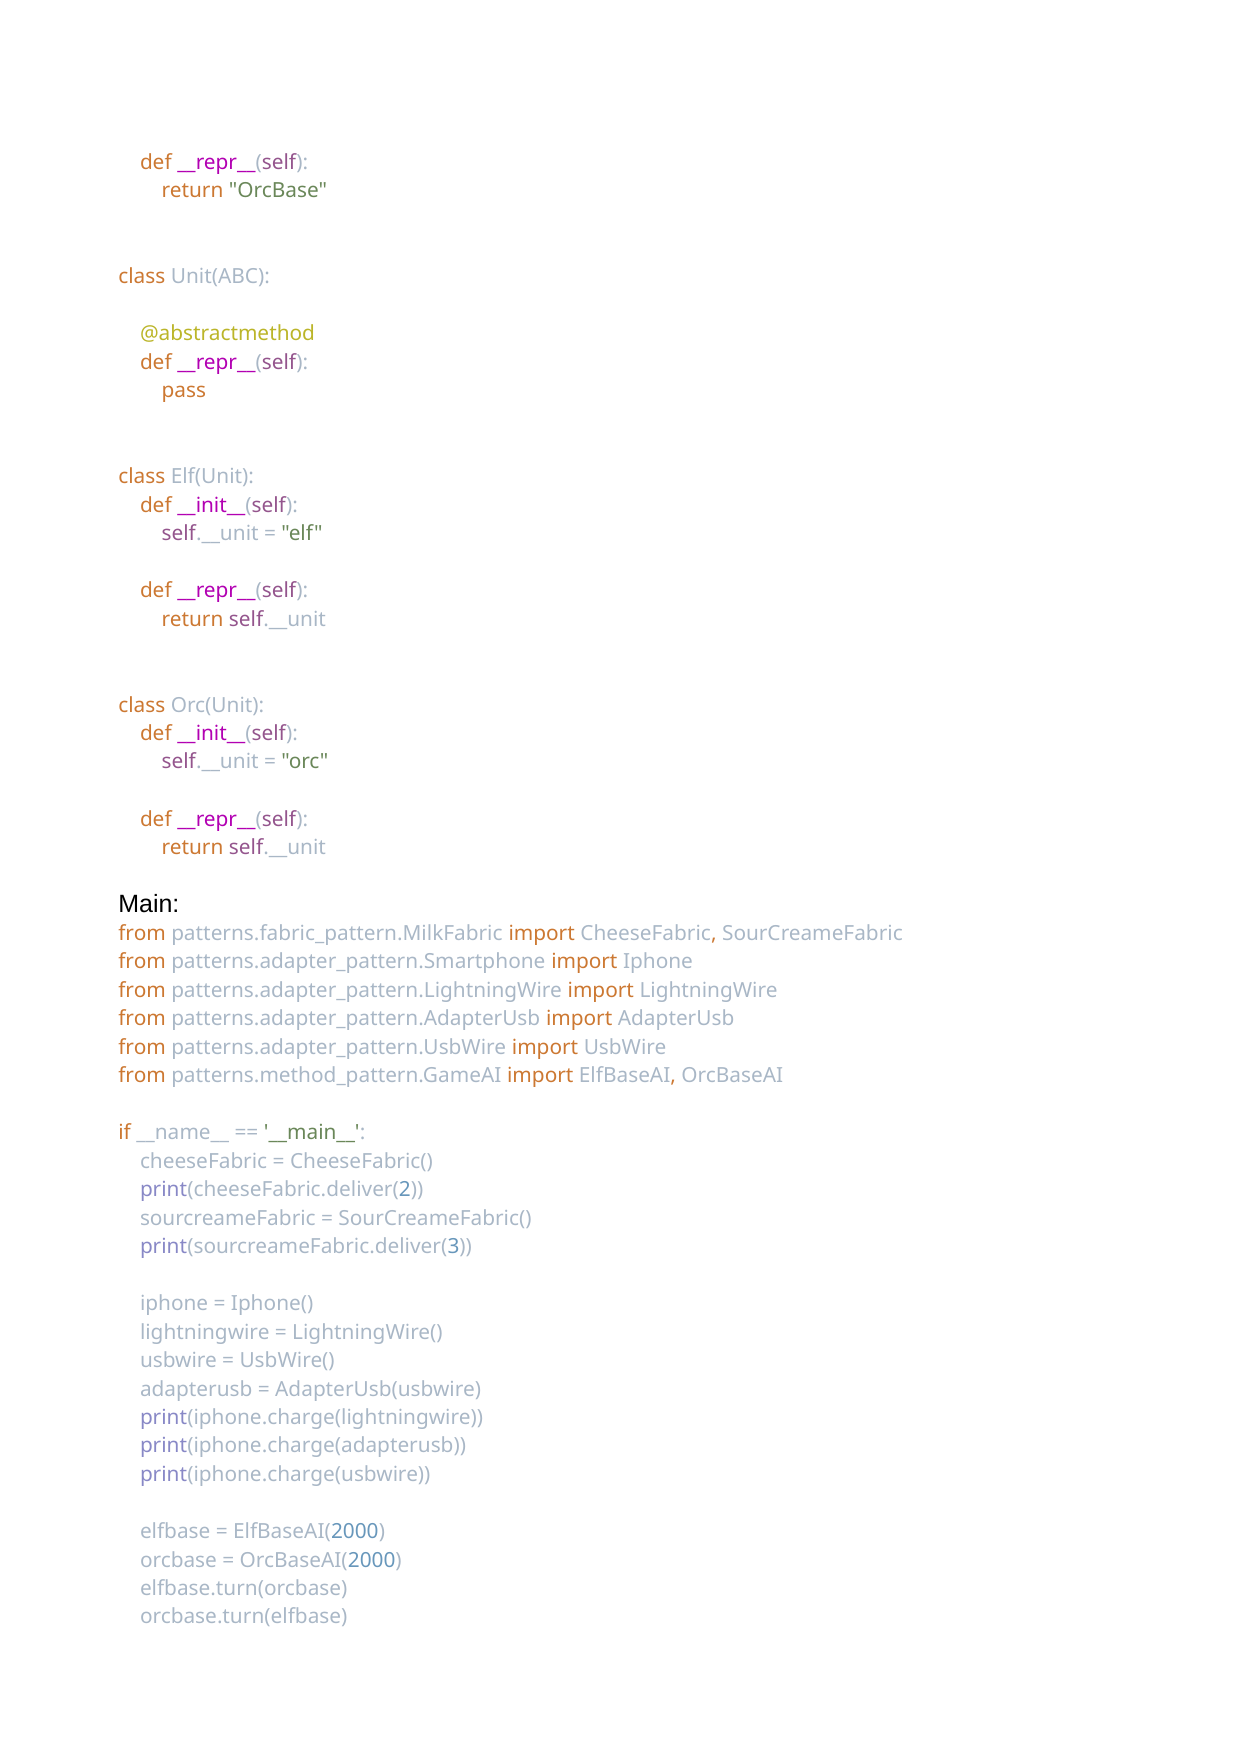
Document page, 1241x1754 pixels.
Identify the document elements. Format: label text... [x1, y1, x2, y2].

text class Unit(ABC): @abstractmethod def __repr__(self): pass class Elf(Unit): def __init__(self): self.__unit = "elf" def __repr__(self): return self.__unit class Orc(Unit): def __init__(self): self.__unit = "orc" def __repr__(self): return self.__unit [118, 261, 1122, 889]
text from patterns.fabric_pattern.MilkFabric import CheeseFabric, SourCreameFabric from patterns.adapter_pattern.Smartphone import Iphone from patterns.adapter_pattern.LightningWire import LightningWire from patterns.adapter_pattern.AdapterUsb import AdapterUsb from patterns.adapter_pattern.UsbWire import UsbWire from patterns.method_pattern.GameAI import ElfBaseAI, OrcBaseAI if __name__ == '__main__': cheeseFabric = CheeseFabric() print(cheeseFabric.deliver(2)) sourcreameFabric = SourCreameFabric() print(sourcreameFabric.deliver(3)) iphone = Iphone() lightningwire = LightningWire() usbwire = UsbWire() adapterusb = AdapterUsb(usbwire) print(iphone.charge(lightningwire)) print(iphone.charge(adapterusb)) print(iphone.charge(usbwire)) elfbase = ElfBaseAI(2000) orcbase = OrcBaseAI(2000) elfbase.turn(orcbase) orcbase.turn(elfbase) [118, 918, 1122, 1630]
text def __repr__(self): return "OrcBase" [118, 118, 1122, 204]
text Main: [118, 889, 1122, 918]
